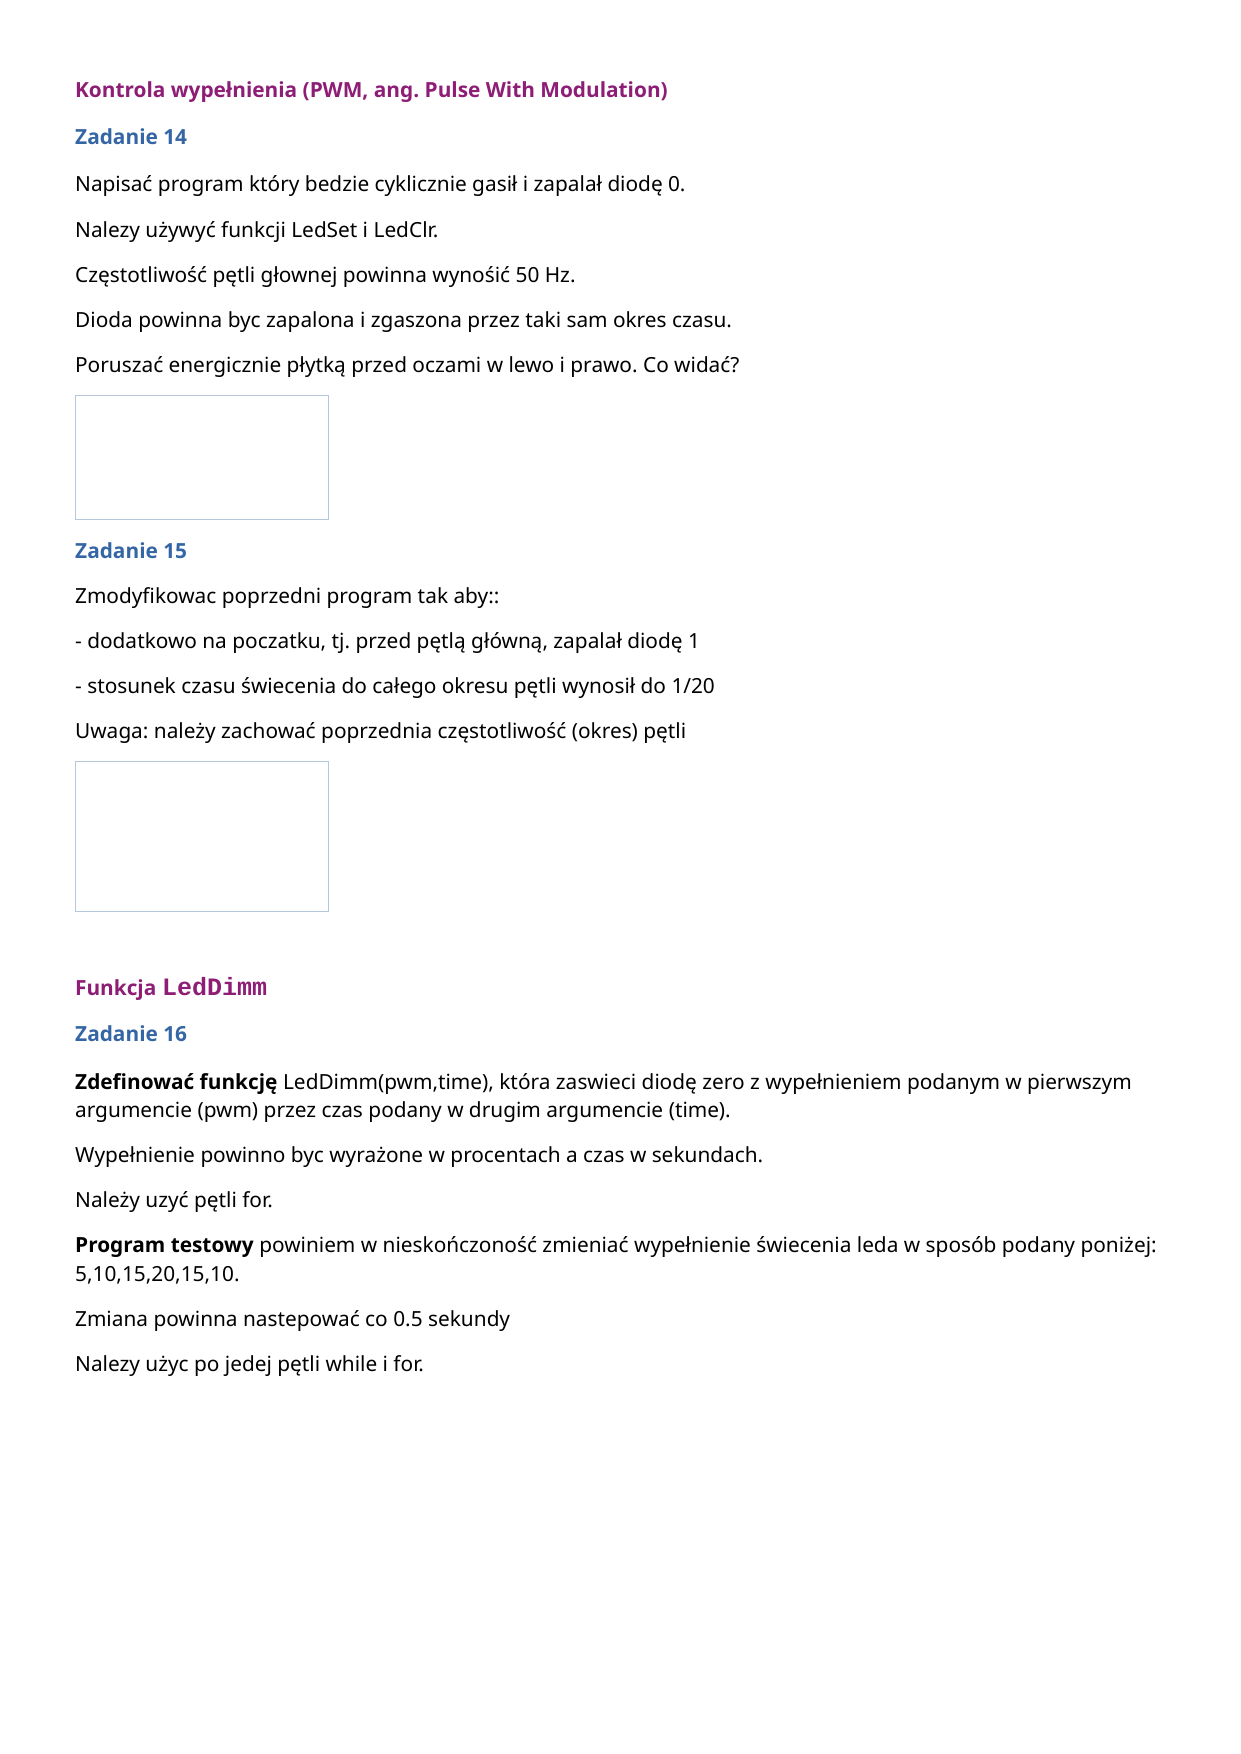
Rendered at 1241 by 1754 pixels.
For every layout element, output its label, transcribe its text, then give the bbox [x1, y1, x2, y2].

text Napisać program który bedzie cyklicznie gasił i zapalał diodę 0. [75, 169, 1165, 198]
text Należy uzyć pętli for. [75, 1186, 1165, 1214]
text Zmiana powinna nastepować co 0.5 sekundy [75, 1304, 1165, 1333]
text Zmodyfikowac poprzedni program tak aby:: [75, 581, 1165, 609]
text Dioda powinna byc zapalona i zgaszona przez taki sam okres czasu. [75, 305, 1165, 333]
text Kontrola wypełnienia (PWM, ang. Pulse With Modulation) [75, 75, 1165, 103]
text Program testowy powiniem w nieskończoność zmieniać wypełnienie świecenia leda w sposób podany poniżej: 5,10,15,20,15,10. [75, 1231, 1165, 1287]
text Zdefinować funkcję LedDimm(pwm,time), która zaswieci diodę zero z wypełnieniem podanym w pierwszym argumencie (pwm) przez czas podany w drugim argumencie (time). [75, 1067, 1165, 1124]
text Wypełnienie powinno byc wyrażone w procentach a czas w sekundach. [75, 1140, 1165, 1169]
text Zadanie 16 [75, 1019, 1165, 1048]
text Częstotliwość pętli głownej powinna wynośić 50 Hz. [75, 260, 1165, 288]
text - dodatkowo na poczatku, tj. przed pętlą główną, zapalał diodę 1 [75, 626, 1165, 654]
text Uwaga: należy zachować poprzednia częstotliwość (okres) pętli [75, 716, 1165, 745]
text Funkcja LedDimm [75, 973, 1165, 1003]
text Nalezy używyć funkcji LedSet i LedClr. [75, 215, 1165, 243]
text Poruszać energicznie płytką przed oczami w lewo i prawo. Co widać? [75, 350, 1165, 378]
text Nalezy użyc po jedej pętli while i for. [75, 1349, 1165, 1378]
text Zadanie 14 [75, 122, 1165, 151]
text - stosunek czasu świecenia do całego okresu pętli wynosił do 1/20 [75, 671, 1165, 699]
text Zadanie 15 [75, 536, 1165, 564]
